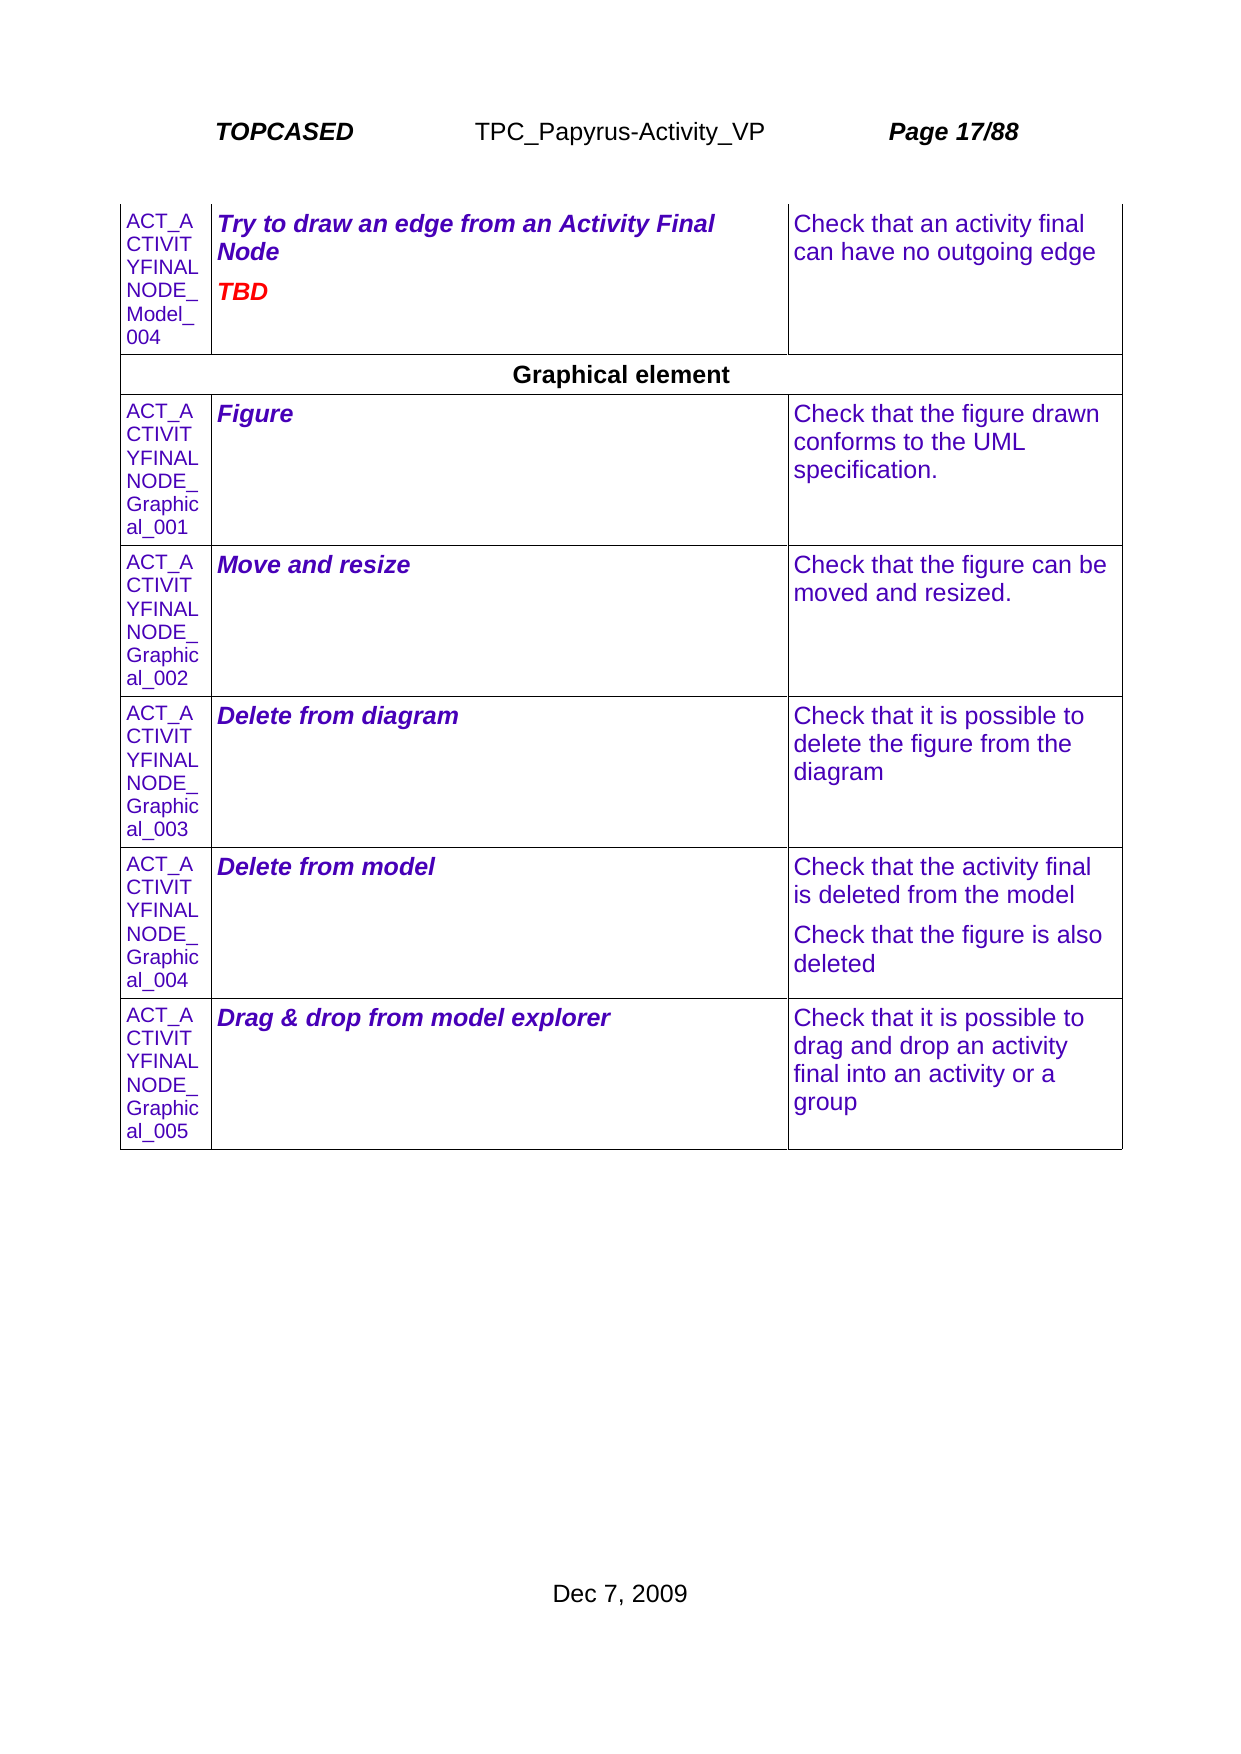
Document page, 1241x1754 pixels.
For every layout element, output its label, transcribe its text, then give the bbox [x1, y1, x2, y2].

table_cell ACT_ACTIVITYFINALNODE_Graphical_003 [121, 697, 211, 847]
table_cell Check that it is possible to drag and drop an activity final into an activity or a group [789, 999, 1122, 1149]
table_cell ACT_ACTIVITYFINALNODE_Model_004 [121, 204, 211, 354]
table_cell Drag & drop from model explorer [212, 999, 787, 1149]
table_cell ACT_ACTIVITYFINALNODE_Graphical_004 [121, 848, 211, 998]
table_cell Move and resize [212, 546, 787, 696]
table_cell Figure [212, 395, 787, 545]
table_cell ACT_ACTIVITYFINALNODE_Graphical_002 [121, 546, 211, 696]
table_cell Try to draw an edge from an Activity Final Node TBD [212, 204, 787, 354]
table_cell ACT_ACTIVITYFINALNODE_Graphical_001 [121, 395, 211, 545]
table_cell Delete from diagram [212, 697, 787, 847]
table_cell Check that it is possible to delete the figure from the diagram [789, 697, 1122, 847]
table_cell Check that an activity final can have no outgoing edge [789, 204, 1122, 354]
table_cell ACT_ACTIVITYFINALNODE_Graphical_005 [121, 999, 211, 1149]
table_cell Delete from model [212, 848, 787, 998]
table_cell Check that the activity final is deleted from the model Check that the figure is also deleted [789, 848, 1122, 998]
table_cell Graphical element [121, 355, 1122, 394]
table_cell Check that the figure can be moved and resized. [789, 546, 1122, 696]
table_cell Check that the figure drawn conforms to the UML specification. [789, 395, 1122, 545]
